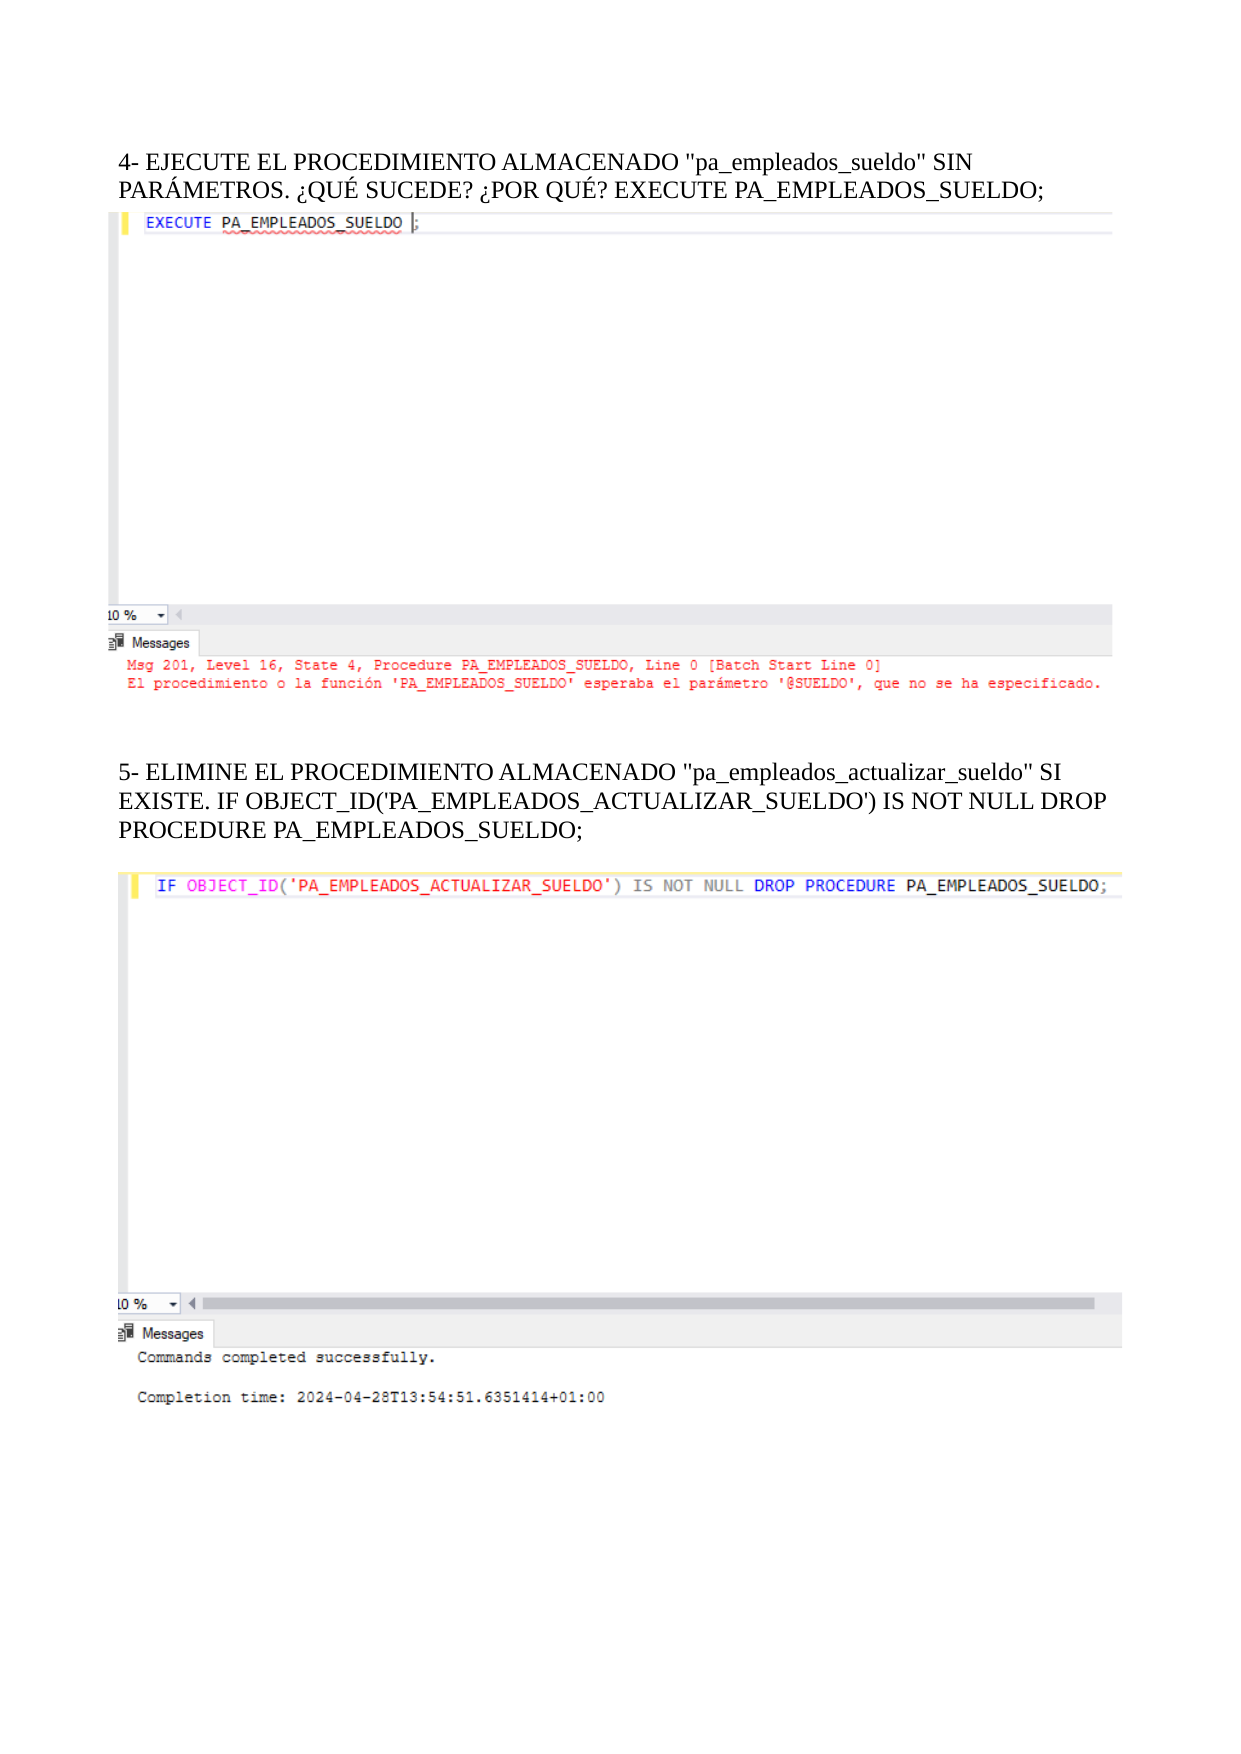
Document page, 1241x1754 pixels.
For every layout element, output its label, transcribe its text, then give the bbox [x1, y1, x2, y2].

picture [108, 212, 1113, 700]
picture [118, 872, 1123, 1419]
text 4- EJECUTE EL PROCEDIMIENTO ALMACENADO "pa_empleados_sueldo" SIN PARÁMETROS. ¿QUÉ SUCEDE? ¿POR QUÉ? EXECUTE PA_EMPLEADOS_SUELDO; [118, 147, 1122, 204]
text 5- ELIMINE EL PROCEDIMIENTO ALMACENADO "pa_empleados_actualizar_sueldo" SI EXISTE. IF OBJECT_ID('PA_EMPLEADOS_ACTUALIZAR_SUELDO') IS NOT NULL DROP PROCEDURE PA_EMPLEADOS_SUELDO; [118, 757, 1122, 844]
